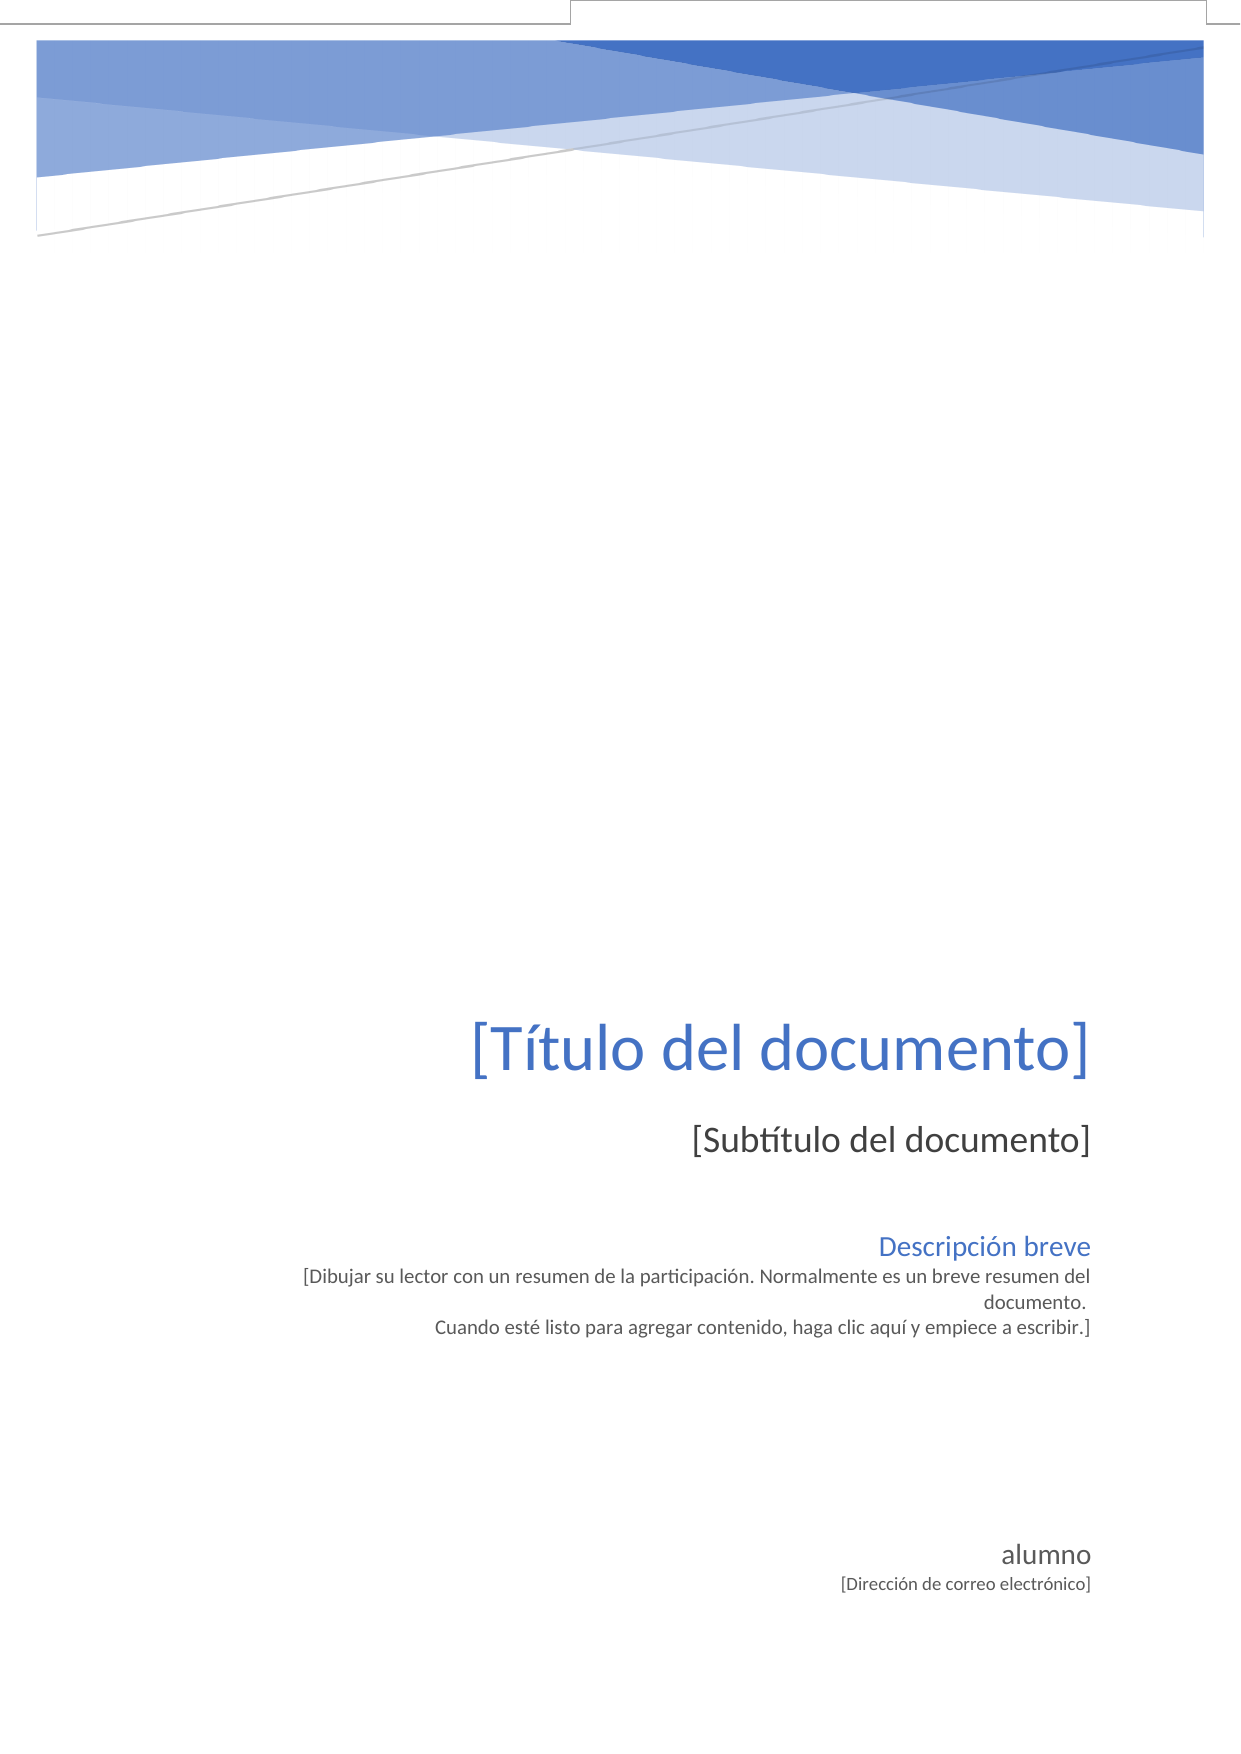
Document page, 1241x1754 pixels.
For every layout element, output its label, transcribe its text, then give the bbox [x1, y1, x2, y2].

text alumno [299, 1536, 1091, 1572]
text [Dirección de correo electrónico] [299, 1572, 1091, 1595]
text Descripción breve [299, 1228, 1091, 1263]
text [Título del documento] [299, 1006, 1091, 1087]
text [Dibujar su lector con un resumen de la participación. Normalmente es un breve resumen del documento. Cuando esté listo para agregar contenido, haga clic aquí y empiece a escribir.] [299, 1263, 1091, 1340]
text [Subtítulo del documento] [299, 1116, 1091, 1162]
